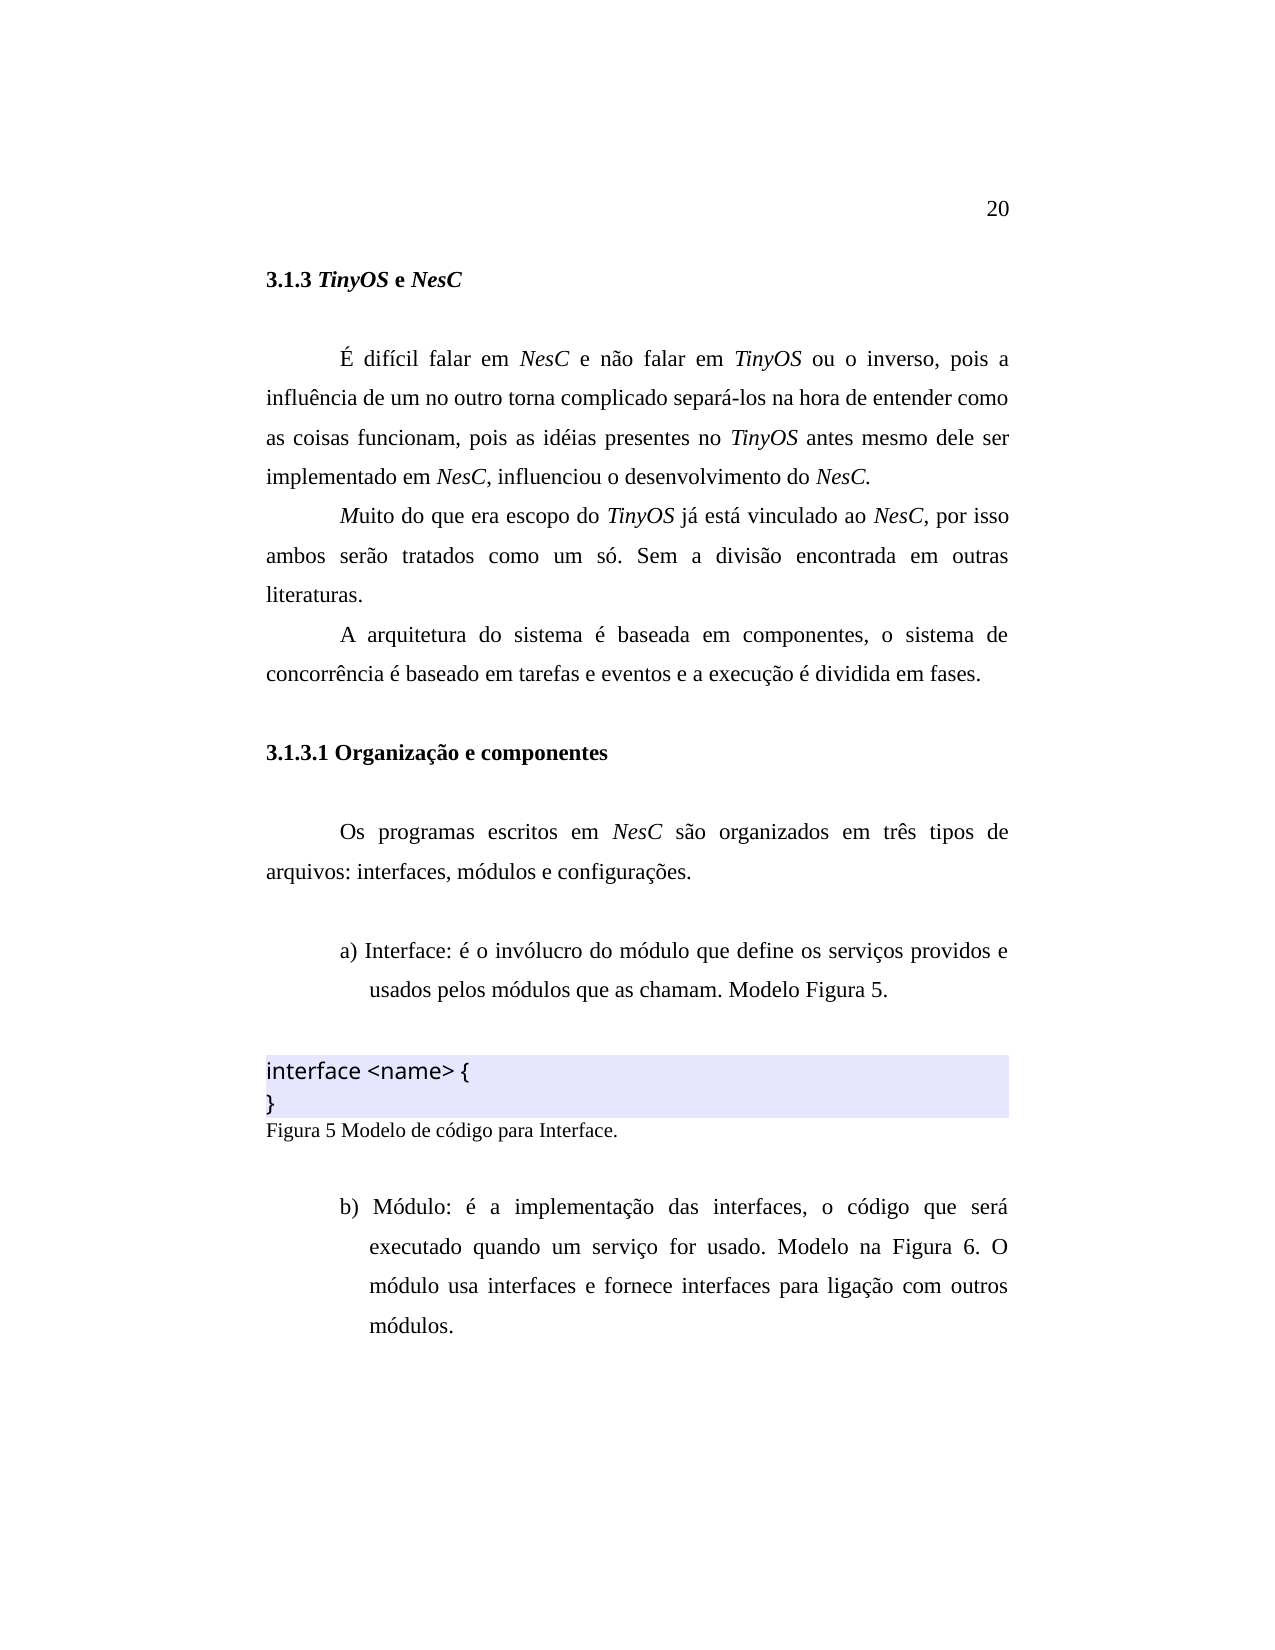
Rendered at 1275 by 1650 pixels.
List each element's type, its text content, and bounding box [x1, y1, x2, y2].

text interface <name> { [266, 1055, 1009, 1087]
text É difícil falar em NesC e não falar em TinyOS ou o inverso, pois a influência de um no outro torna complicado separá-los na hora de entender como as coisas funcionam, pois as idéias presentes no TinyOS antes mesmo dele ser implementado em NesC, influenciou o desenvolvimento do NesC. [266, 345, 1009, 489]
text 3.1.3 TinyOS e NesC [266, 266, 1009, 292]
text b) Módulo: é a implementação das interfaces, o código que será executado quando um serviço for usado. Modelo na Figura 6. O módulo usa interfaces e fornece interfaces para ligação com outros módulos. [339, 1193, 1009, 1338]
text a) Interface: é o invólucro do módulo que define os serviços providos e usados pelos módulos que as chamam. Modelo Figura 5. [339, 937, 1009, 1003]
text A arquitetura do sistema é baseada em componentes, o sistema de concorrência é baseado em tarefas e eventos e a execução é dividida em fases. [266, 621, 1009, 687]
text 3.1.3.1 Organização e componentes [266, 739, 1009, 766]
text } [266, 1087, 1009, 1118]
text Muito do que era escopo do TinyOS já está vinculado ao NesC, por isso ambos serão tratados como um só. Sem a divisão encontrada em outras literaturas. [266, 503, 1009, 608]
text Figura 5 Modelo de código para Interface. [266, 1118, 1009, 1142]
text Os programas escritos em NesC são organizados em três tipos de arquivos: interfaces, módulos e configurações. [266, 818, 1009, 884]
